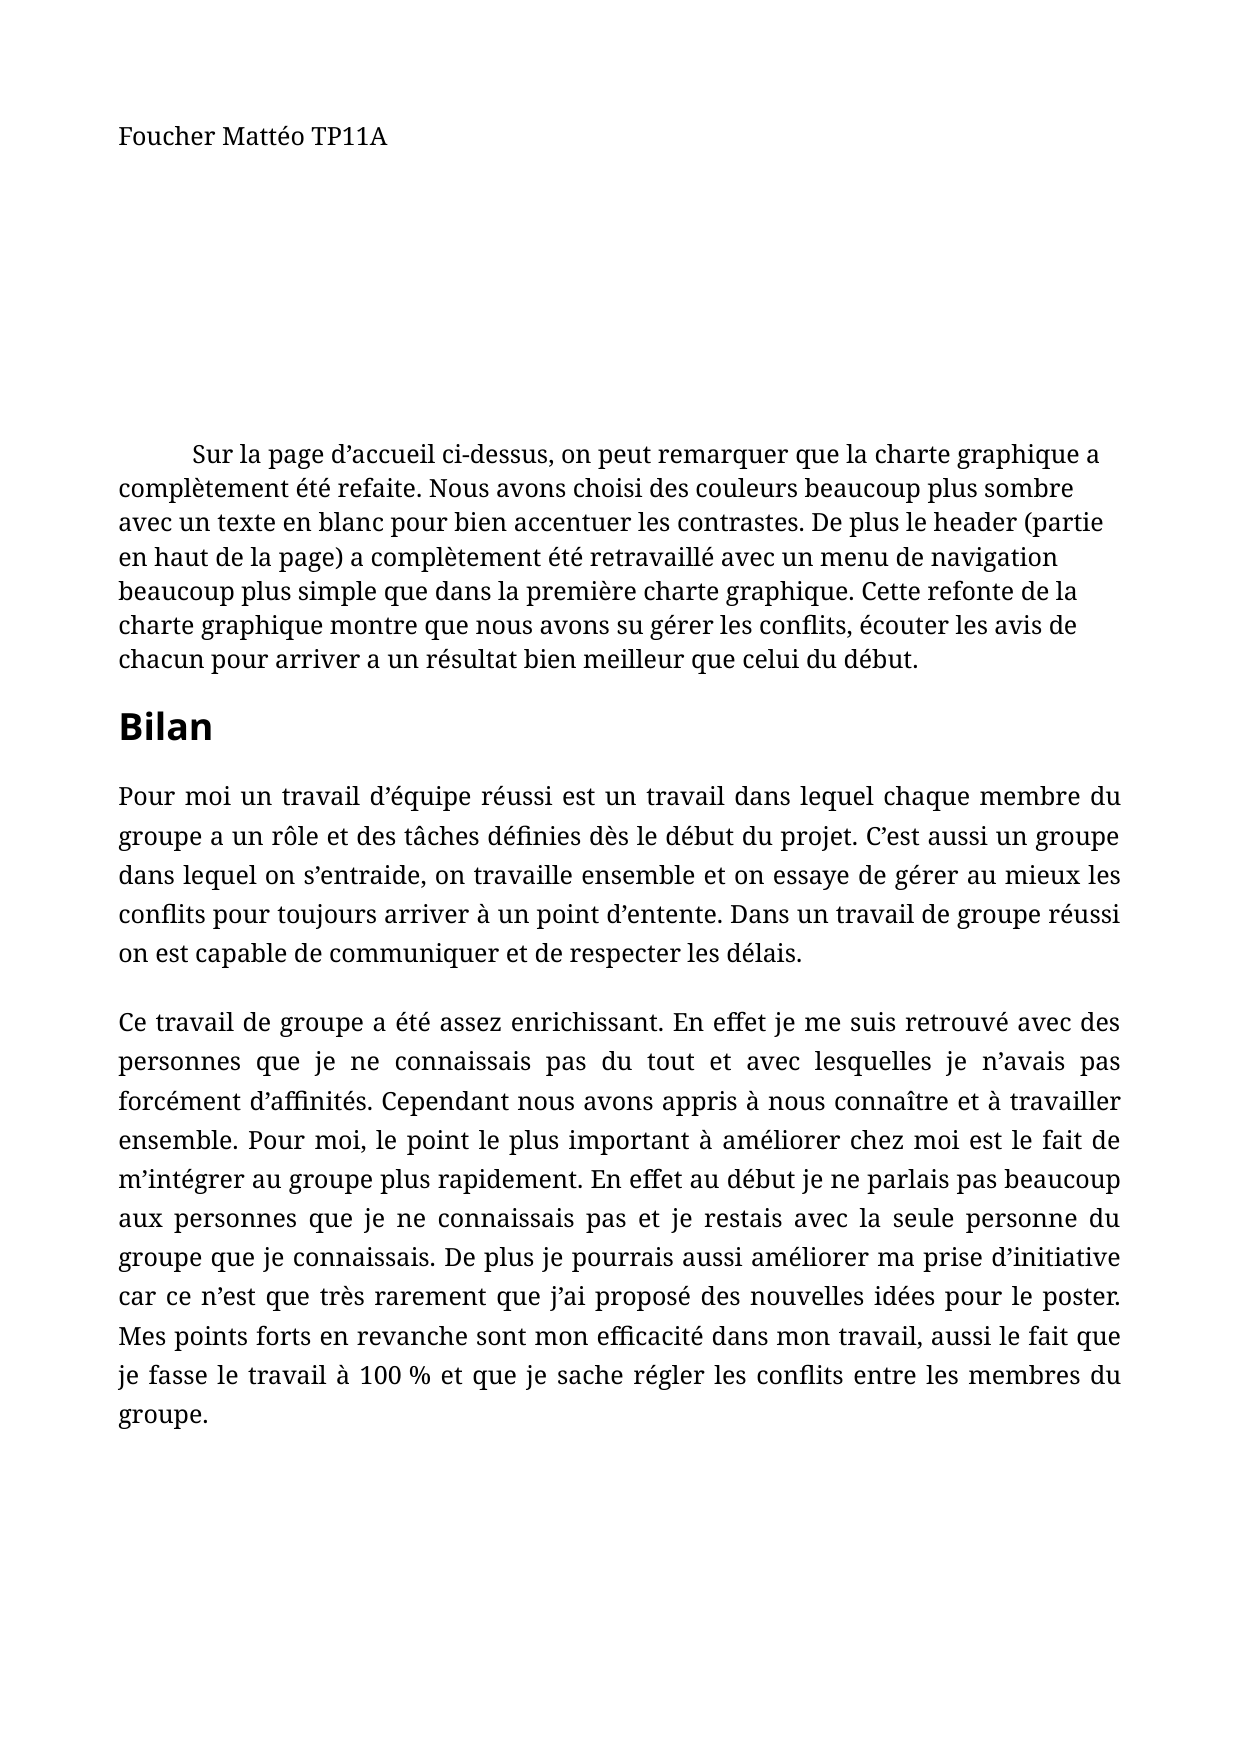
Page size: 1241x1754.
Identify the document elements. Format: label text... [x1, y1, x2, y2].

text Sur la page d’accueil ci-dessus, on peut remarquer que la charte graphique a complètement été refaite. Nous avons choisi des couleurs beaucoup plus sombre avec un texte en blanc pour bien accentuer les contrastes. De plus le header (partie en haut de la page) a complètement été retravaillé avec un menu de navigation beaucoup plus simple que dans la première charte graphique. Cette refonte de la charte graphique montre que nous avons su gérer les conflits, écouter les avis de chacun pour arriver a un résultat bien meilleur que celui du début. [118, 437, 1122, 675]
subtitle Bilan [118, 700, 1122, 751]
text Pour moi un travail d’équipe réussi est un travail dans lequel chaque membre du groupe a un rôle et des tâches définies dès le début du projet. C’est aussi un groupe dans lequel on s’entraide, on travaille ensemble et on essaye de gérer au mieux les conflits pour toujours arriver à un point d’entente. Dans un travail de groupe réussi on est capable de communiquer et de respecter les délais. [118, 779, 1122, 970]
text Ce travail de groupe a été assez enrichissant. En effet je me suis retrouvé avec des personnes que je ne connaissais pas du tout et avec lesquelles je n’avais pas forcément d’affinités. Cependant nous avons appris à nous connaître et à travailler ensemble. Pour moi, le point le plus important à améliorer chez moi est le fait de m’intégrer au groupe plus rapidement. En effet au début je ne parlais pas beaucoup aux personnes que je ne connaissais pas et je restais avec la seule personne du groupe que je connaissais. De plus je pourrais aussi améliorer ma prise d’initiative car ce n’est que très rarement que j’ai proposé des nouvelles idées pour le poster. Mes points forts en revanche sont mon efficacité dans mon travail, aussi le fait que je fasse le travail à 100 % et que je sache régler les conflits entre les membres du groupe. [118, 1005, 1122, 1431]
